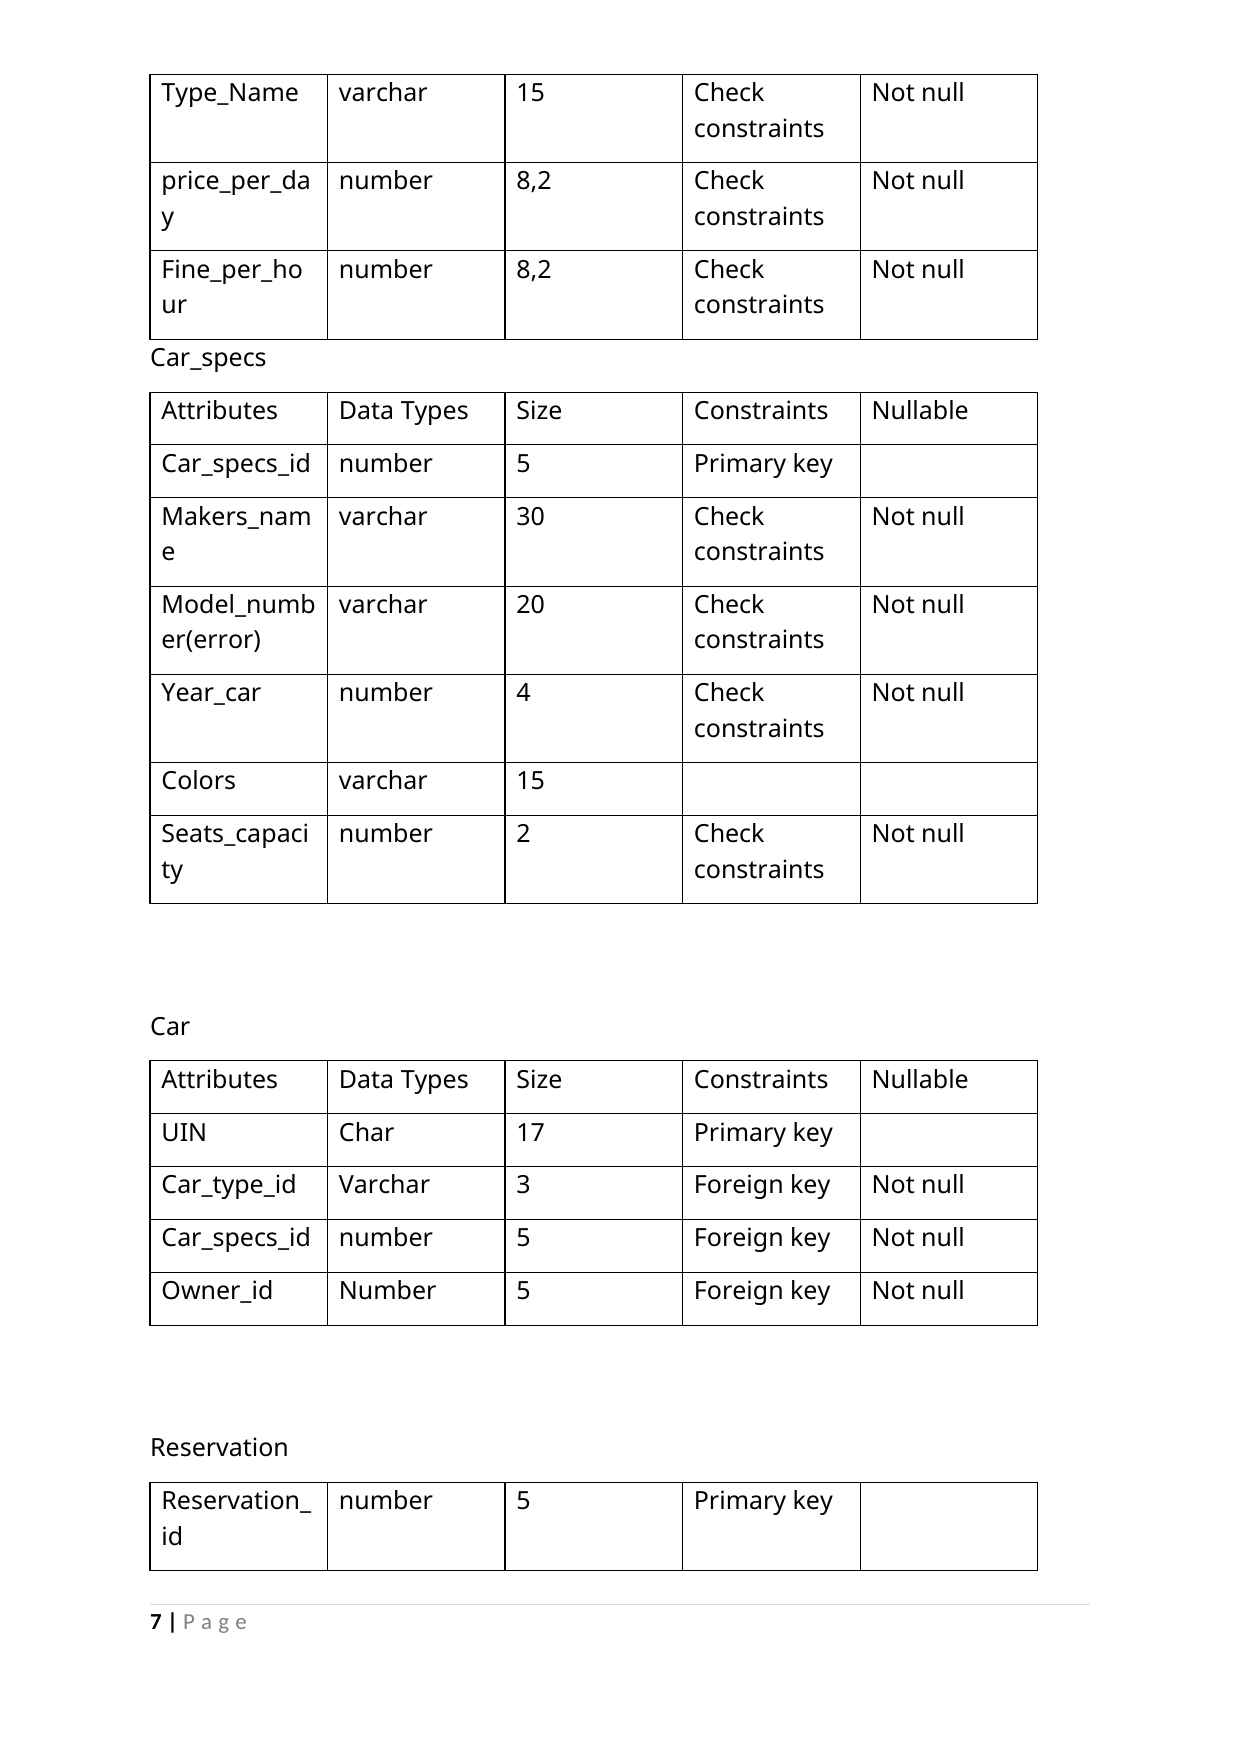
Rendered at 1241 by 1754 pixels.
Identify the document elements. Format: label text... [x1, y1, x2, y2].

table_cell Foreign key [683, 1273, 860, 1324]
table_cell Not null [861, 816, 1037, 903]
table_cell 8,2 [506, 163, 682, 250]
table_cell 5 [506, 1273, 682, 1324]
table_cell Check constraints [683, 251, 860, 338]
table_cell 17 [506, 1114, 682, 1166]
table_cell 2 [506, 816, 682, 903]
table_cell Check constraints [683, 75, 860, 162]
table_cell Not null [861, 1220, 1037, 1272]
table_cell Not null [861, 1167, 1037, 1219]
table_cell Check constraints [683, 675, 860, 762]
table_cell 30 [506, 498, 682, 586]
table_cell 5 [506, 445, 682, 497]
table_cell 15 [506, 75, 682, 162]
table_cell Varchar [328, 1167, 504, 1219]
table_header Constraints [683, 1061, 860, 1113]
table_cell Not null [861, 251, 1037, 338]
table_header Size [506, 393, 682, 444]
table_cell varchar [328, 587, 504, 674]
table_header Nullable [861, 393, 1037, 444]
table_cell UIN [151, 1114, 327, 1166]
table_header Constraints [683, 393, 860, 444]
table_cell [861, 445, 1037, 497]
table_cell 5 [506, 1220, 682, 1272]
table_cell Car_type_id [151, 1167, 327, 1219]
table_cell Year_car [151, 675, 327, 762]
table_cell Car_specs_id [151, 445, 327, 497]
table_cell Not null [861, 587, 1037, 674]
table_cell 3 [506, 1167, 682, 1219]
table_header Primary key [683, 1483, 860, 1570]
table_cell number [328, 163, 504, 250]
table_cell Not null [861, 1273, 1037, 1324]
table_cell Fine_per_hour [151, 251, 327, 338]
table_cell [683, 763, 860, 815]
text Reservation [150, 1430, 1090, 1464]
table_header [861, 1483, 1037, 1570]
table_cell Primary key [683, 1114, 860, 1166]
table_cell Not null [861, 75, 1037, 162]
table_cell Not null [861, 675, 1037, 762]
table_cell Not null [861, 498, 1037, 586]
table_header Attributes [151, 393, 327, 444]
table_cell Type_Name [151, 75, 327, 162]
table_header 5 [506, 1483, 682, 1570]
table_cell 20 [506, 587, 682, 674]
table_cell Car_specs_id [151, 1220, 327, 1272]
table_cell number [328, 675, 504, 762]
table_cell Check constraints [683, 587, 860, 674]
table_cell Check constraints [683, 816, 860, 903]
table_cell number [328, 445, 504, 497]
table_cell varchar [328, 75, 504, 162]
table_cell Char [328, 1114, 504, 1166]
table_cell 8,2 [506, 251, 682, 338]
table_header Data Types [328, 393, 504, 444]
table_cell Colors [151, 763, 327, 815]
table_header number [328, 1483, 504, 1570]
table_cell Check constraints [683, 163, 860, 250]
table_cell varchar [328, 498, 504, 586]
text Car [150, 1008, 1090, 1042]
table_header Attributes [151, 1061, 327, 1113]
table_header Data Types [328, 1061, 504, 1113]
table_cell [861, 763, 1037, 815]
table_cell Seats_capacity [151, 816, 327, 903]
table_cell Primary key [683, 445, 860, 497]
table_cell Model_number(error) [151, 587, 327, 674]
text Car_specs [150, 339, 1090, 373]
table_cell Number [328, 1273, 504, 1324]
table_cell 15 [506, 763, 682, 815]
table_cell Check constraints [683, 498, 860, 586]
table_cell [861, 1114, 1037, 1166]
table_cell number [328, 816, 504, 903]
table_cell varchar [328, 763, 504, 815]
table_cell Not null [861, 163, 1037, 250]
table_cell number [328, 251, 504, 338]
table_header Size [506, 1061, 682, 1113]
table_header Reservation_id [151, 1483, 327, 1570]
table_cell number [328, 1220, 504, 1272]
table_cell price_per_day [151, 163, 327, 250]
table_cell Owner_id [151, 1273, 327, 1324]
table_cell 4 [506, 675, 682, 762]
table_cell Foreign key [683, 1220, 860, 1272]
table_header Nullable [861, 1061, 1037, 1113]
table_cell Foreign key [683, 1167, 860, 1219]
table_cell Makers_name [151, 498, 327, 586]
